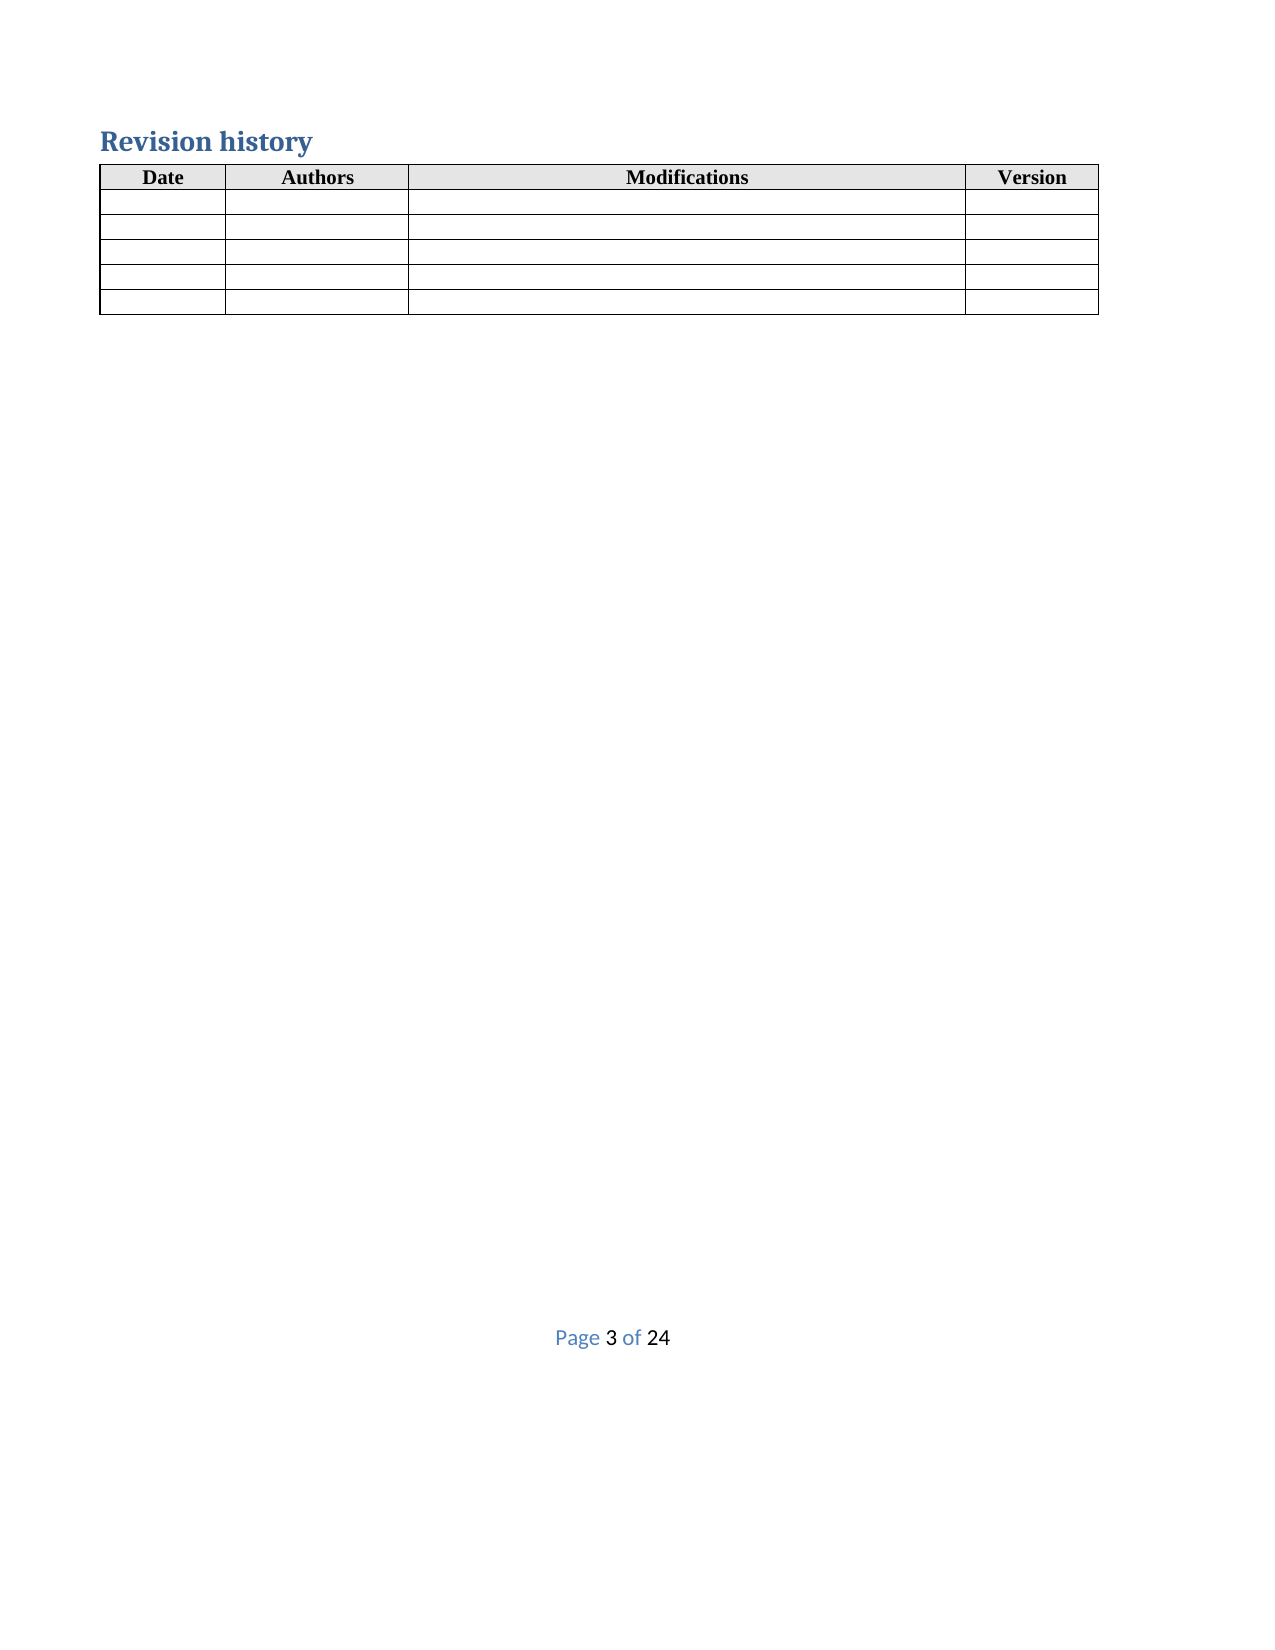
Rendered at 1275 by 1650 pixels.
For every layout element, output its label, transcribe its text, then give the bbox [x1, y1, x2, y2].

table_cell [101, 215, 225, 239]
table_cell [409, 215, 965, 239]
table_cell [409, 240, 965, 264]
table_header Authors [226, 165, 408, 189]
table_cell [101, 190, 225, 214]
table_cell [226, 265, 408, 289]
table_cell [226, 190, 408, 214]
table_cell [101, 240, 225, 264]
table_cell [409, 190, 965, 214]
table_cell [226, 290, 408, 314]
table_cell [966, 265, 1098, 289]
table_cell [966, 190, 1098, 214]
table_cell [101, 290, 225, 314]
table_cell [226, 240, 408, 264]
table_cell [966, 290, 1098, 314]
table_cell [966, 240, 1098, 264]
subtitle Revision history [100, 125, 1125, 158]
table_cell [409, 265, 965, 289]
table_cell [966, 215, 1098, 239]
table_header Modifications [409, 165, 965, 189]
table_header Date [101, 165, 225, 189]
table_header Version [966, 165, 1098, 189]
table_cell [226, 215, 408, 239]
table_cell [101, 265, 225, 289]
table_cell [409, 290, 965, 314]
